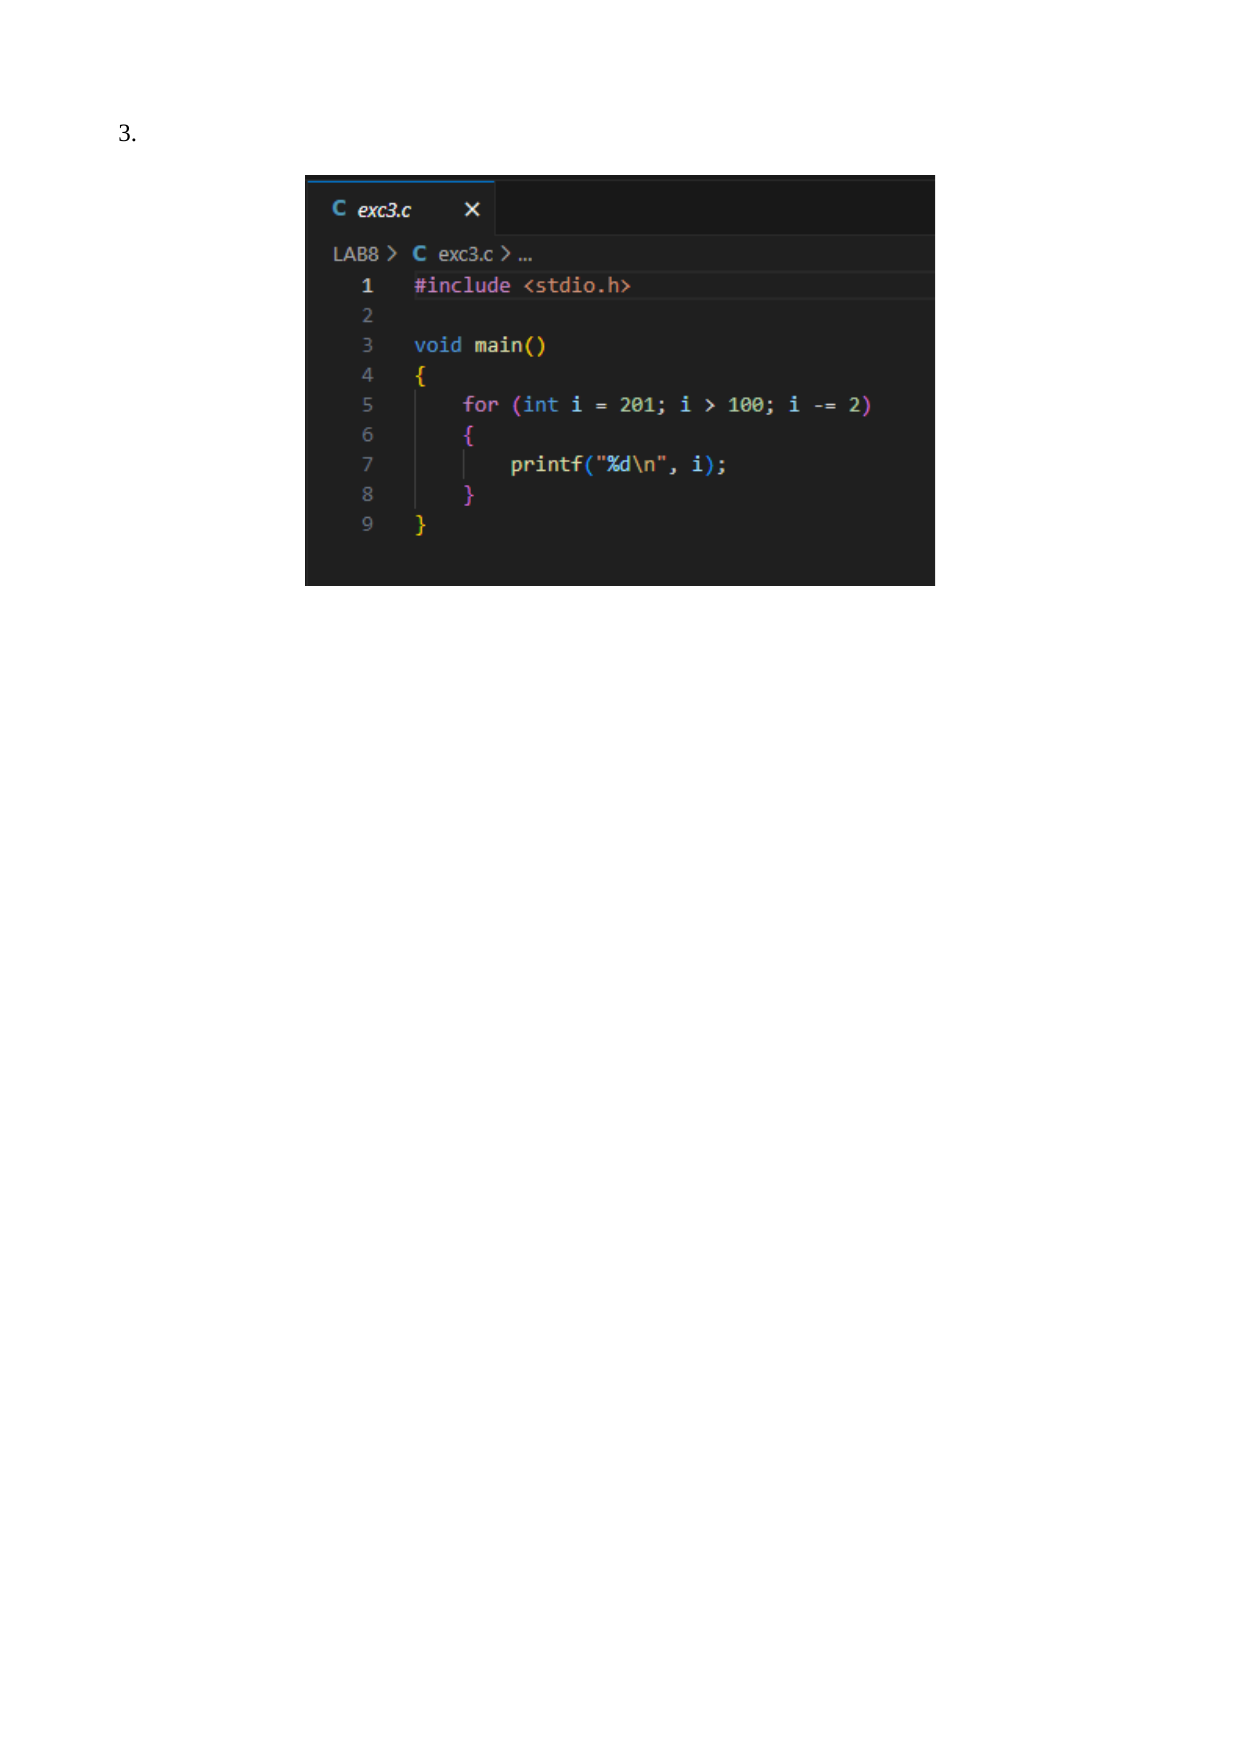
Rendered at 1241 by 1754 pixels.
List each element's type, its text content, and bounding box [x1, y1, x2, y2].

picture [305, 175, 936, 586]
text 3. [118, 118, 1122, 147]
